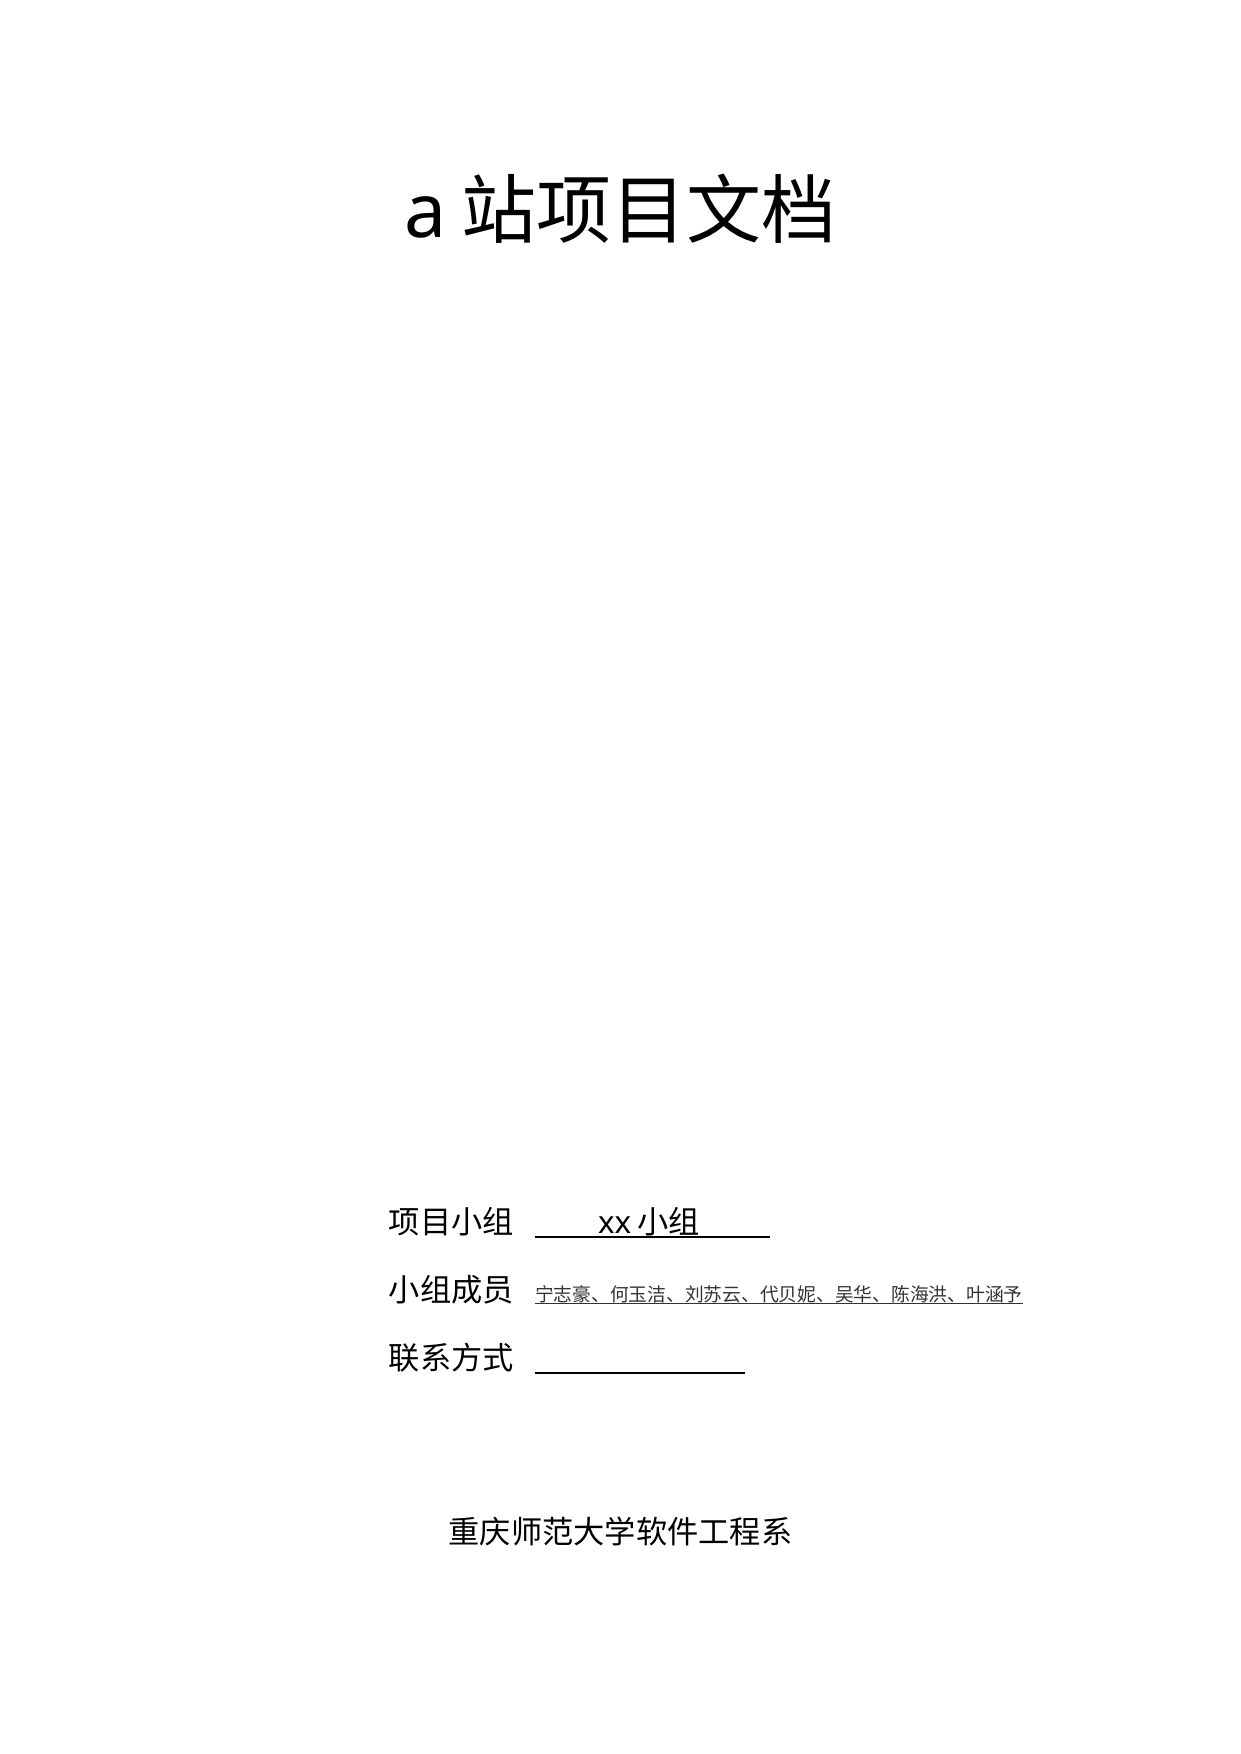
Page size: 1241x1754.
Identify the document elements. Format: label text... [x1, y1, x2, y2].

text 重庆师范大学软件工程系 [118, 1508, 1122, 1553]
text a站项目文档 [118, 151, 1122, 259]
text 项目小组 xx小组 [381, 1197, 1122, 1242]
text 联系方式 [381, 1333, 1122, 1378]
text 小组成员 宁志豪、何玉洁、刘苏云、代贝妮、吴华、陈海洪、叶涵予 [381, 1265, 1122, 1310]
